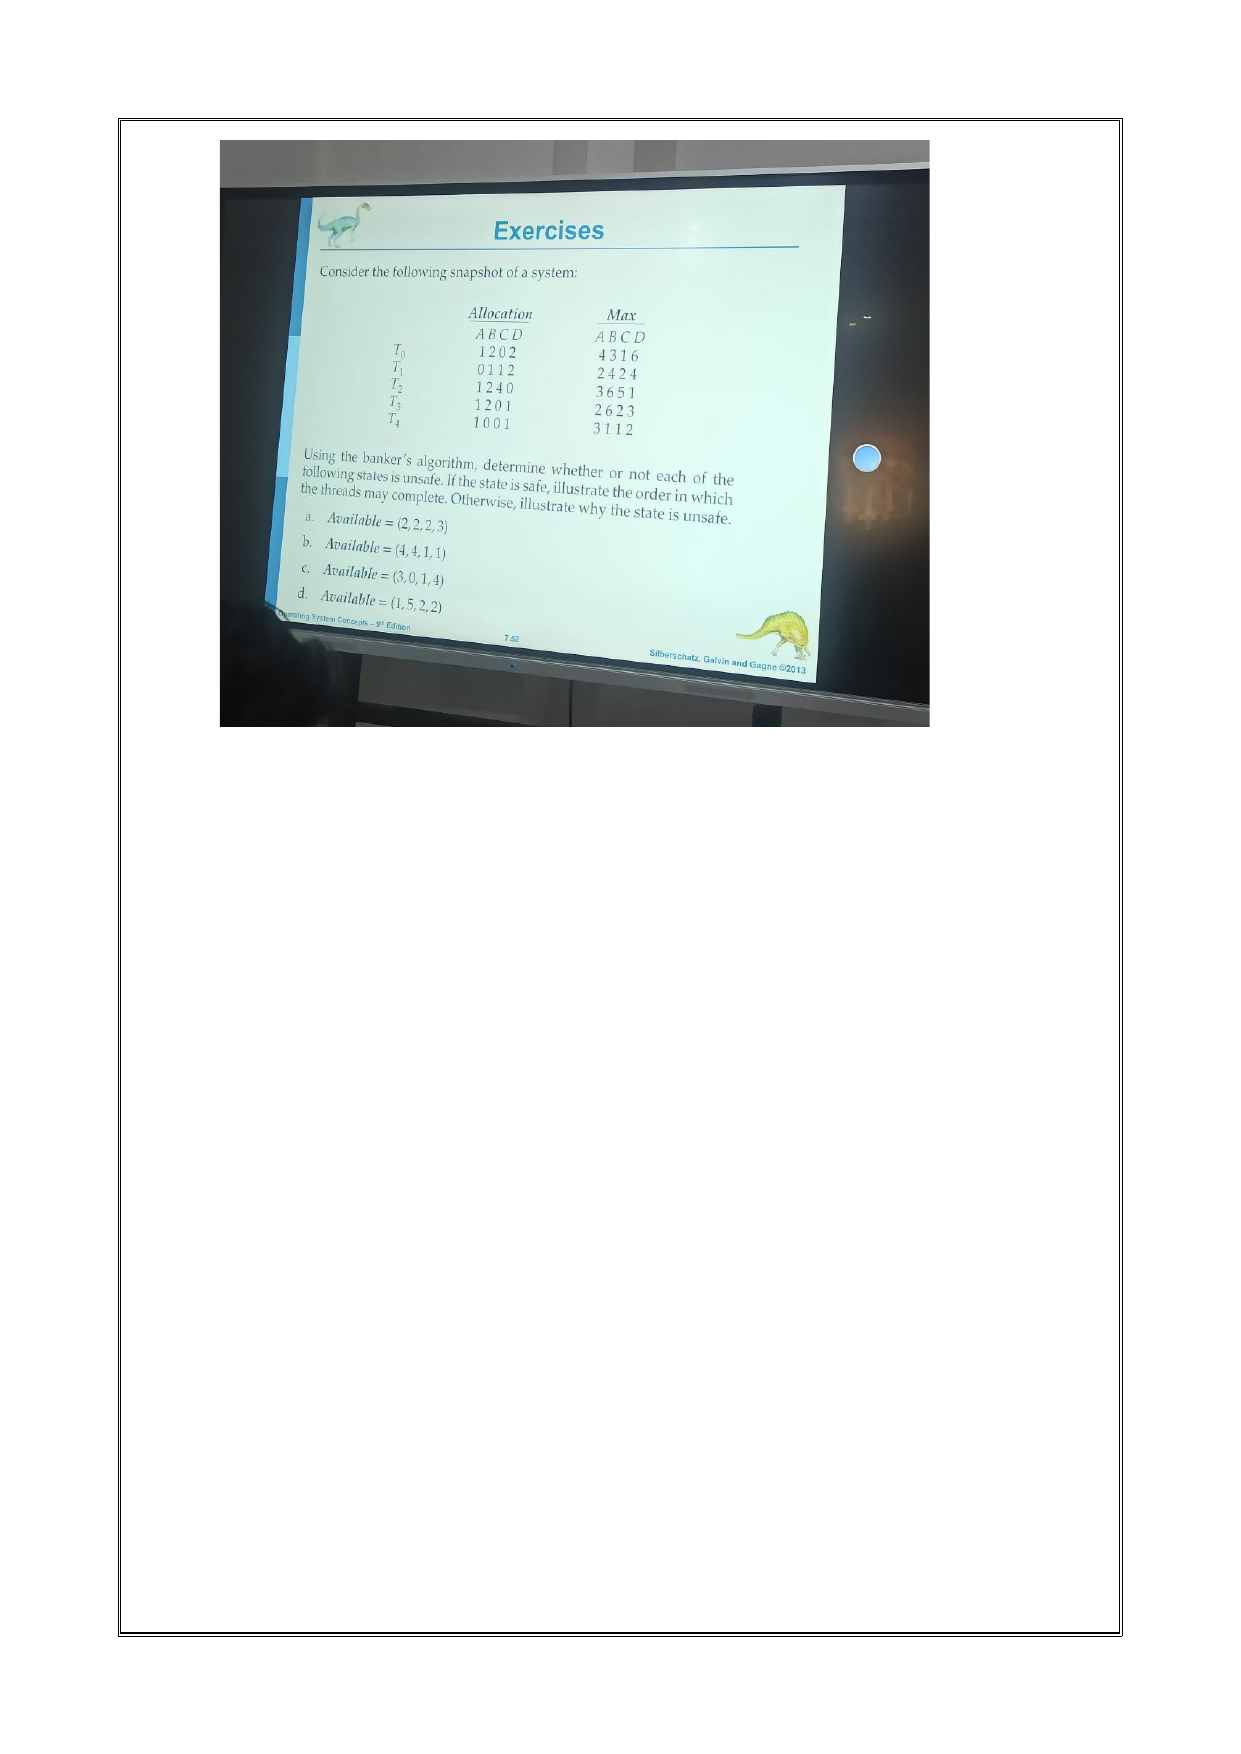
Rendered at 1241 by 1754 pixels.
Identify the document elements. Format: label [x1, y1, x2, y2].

picture [219, 140, 930, 727]
